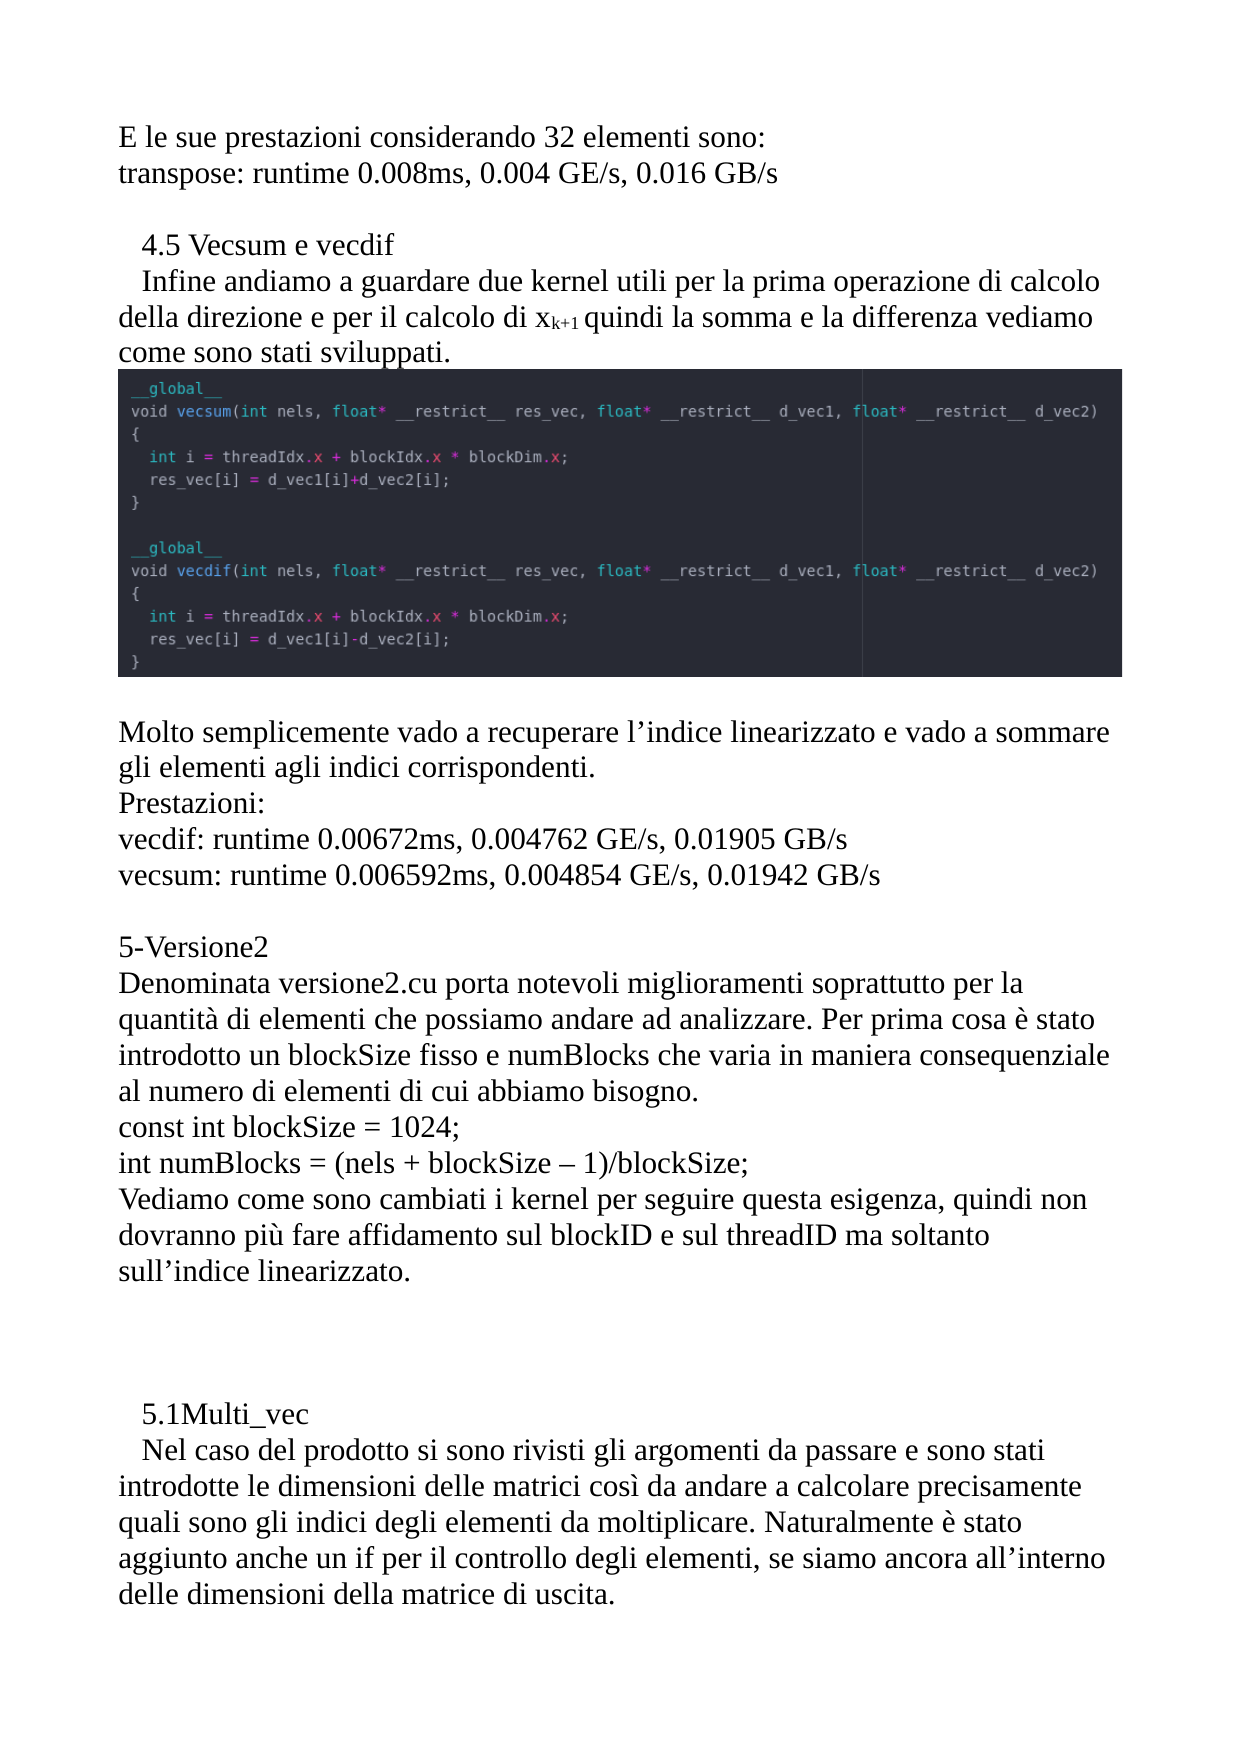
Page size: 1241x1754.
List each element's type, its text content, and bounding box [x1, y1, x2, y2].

text E le sue prestazioni considerando 32 elementi sono: [118, 118, 1122, 154]
text Molto semplicemente vado a recuperare l’indice linearizzato e vado a sommare gli elementi agli indici corrispondenti. [118, 713, 1122, 785]
text vecdif: runtime 0.00672ms, 0.004762 GE/s, 0.01905 GB/s [118, 821, 1122, 857]
text 5.1Multi_vec [118, 1396, 1122, 1432]
text const int blockSize = 1024; [118, 1108, 1122, 1144]
picture [118, 369, 1123, 677]
text Nel caso del prodotto si sono rivisti gli argomenti da passare e sono stati introdotte le dimensioni delle matrici così da andare a calcolare precisamente quali sono gli indici degli elementi da moltiplicare. Naturalmente è stato aggiunto anche un if per il controllo degli elementi, se siamo ancora all’interno delle dimensioni della matrice di uscita. [118, 1432, 1122, 1611]
text Infine andiamo a guardare due kernel utili per la prima operazione di calcolo della direzione e per il calcolo di xk+1 quindi la somma e la differenza vediamo come sono stati sviluppati. [118, 262, 1122, 369]
text Prestazioni: [118, 785, 1122, 821]
text vecsum: runtime 0.006592ms, 0.004854 GE/s, 0.01942 GB/s [118, 857, 1122, 892]
text Denominata versione2.cu porta notevoli miglioramenti soprattutto per la quantità di elementi che possiamo andare ad analizzare. Per prima cosa è stato introdotto un blockSize fisso e numBlocks che varia in maniera consequenziale al numero di elementi di cui abbiamo bisogno. [118, 964, 1122, 1108]
text 5-Versione2 [118, 928, 1122, 964]
text Vediamo come sono cambiati i kernel per seguire questa esigenza, quindi non dovranno più fare affidamento sul blockID e sul threadID ma soltanto sull’indice linearizzato. [118, 1180, 1122, 1288]
text transpose: runtime 0.008ms, 0.004 GE/s, 0.016 GB/s [118, 154, 1122, 190]
text 4.5 Vecsum e vecdif [118, 226, 1122, 262]
text int numBlocks = (nels + blockSize – 1)/blockSize; [118, 1144, 1122, 1180]
